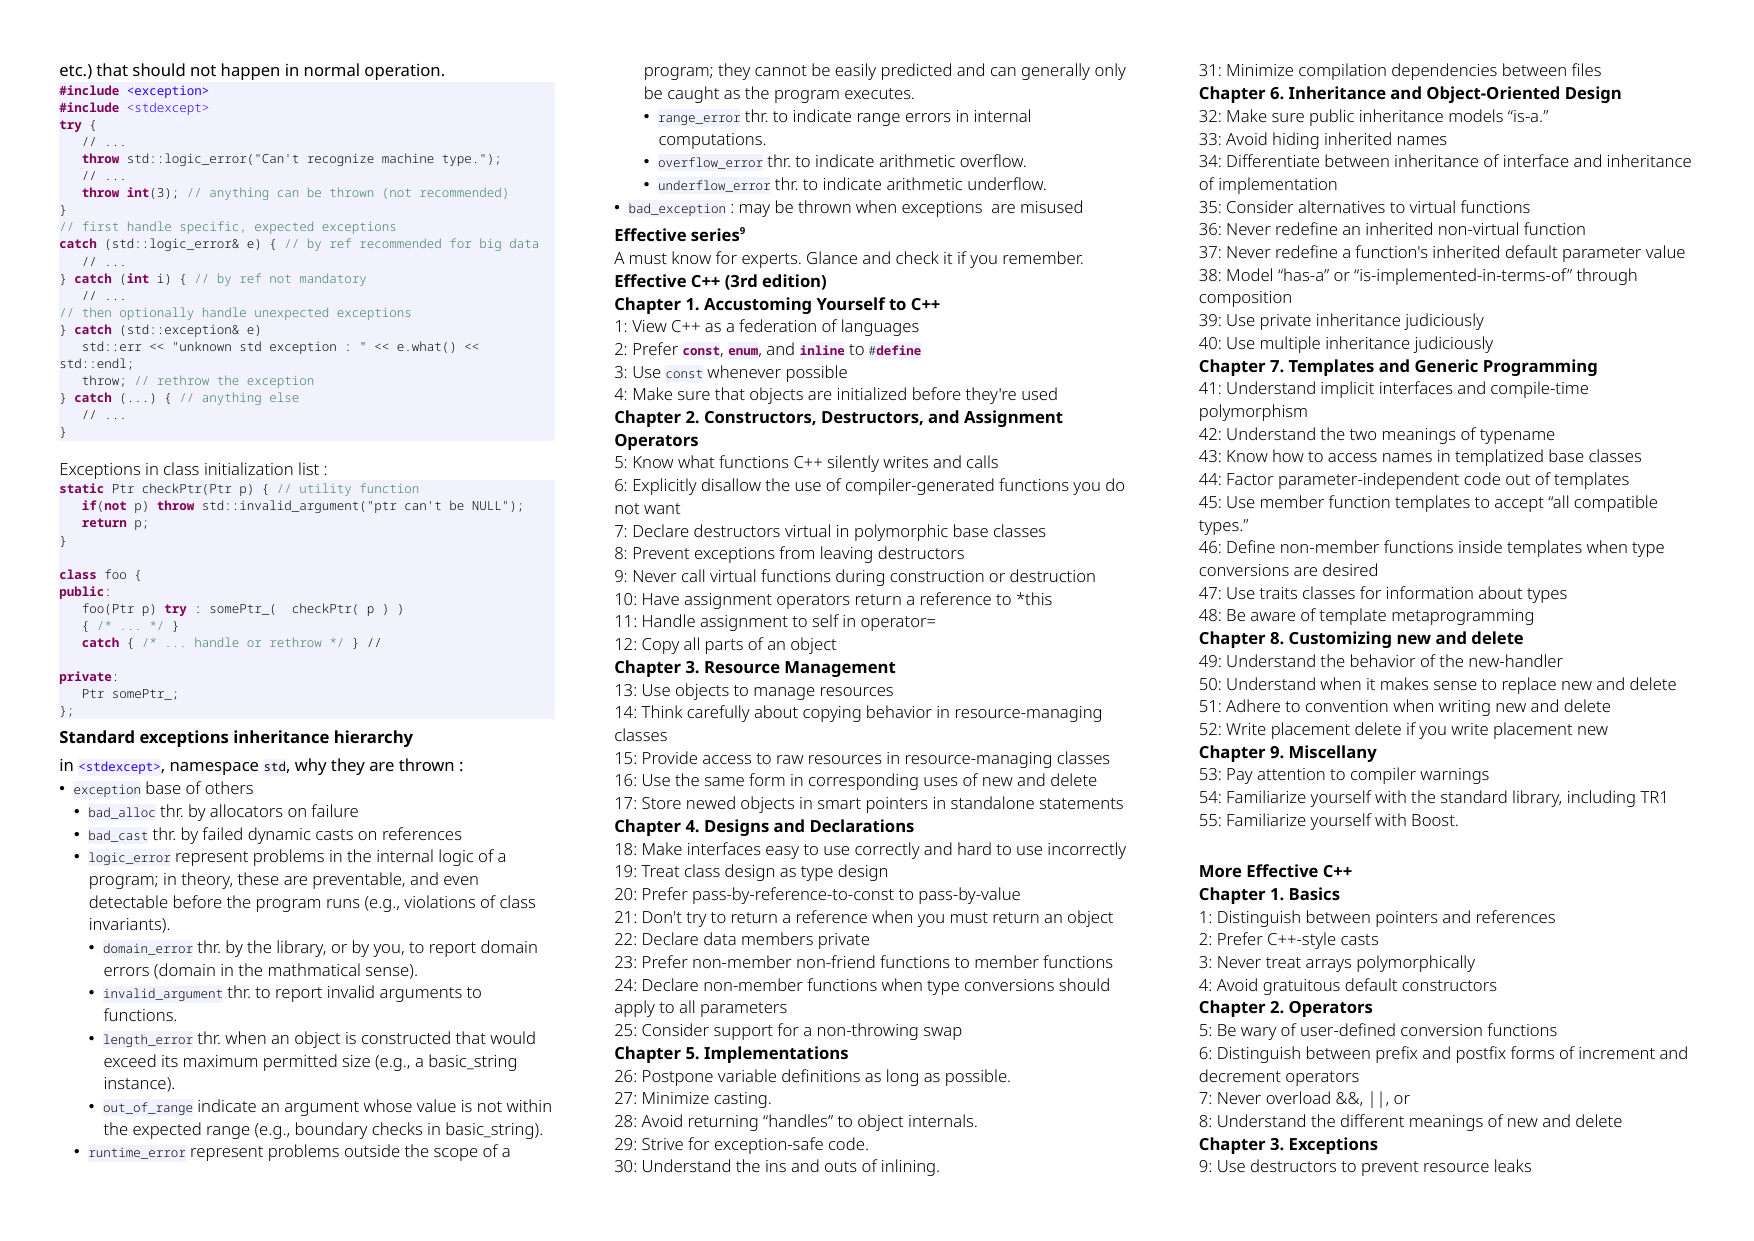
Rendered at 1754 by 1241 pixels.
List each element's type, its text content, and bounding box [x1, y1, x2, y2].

text #include <stdexcept> [209, 99, 555, 116]
text Chapter 4. Designs and Declarations [614, 814, 1140, 837]
text in <stdexcept>, namespace std, why they are thrown : [59, 754, 555, 777]
text Chapter 1. Basics [1199, 882, 1695, 905]
text 26: Postpone variable definitions as long as possible. [614, 1064, 1140, 1087]
text 23: Prefer non-member non-friend functions to member functions [614, 951, 1140, 973]
text 5: Know what functions C++ silently writes and calls [614, 451, 1140, 474]
list domain_error thr. by the library, or by you, to report domain errors (domain in the mathmatical sense). [88, 936, 555, 981]
text } [67, 201, 555, 218]
text // first handle specific, expected exceptions [59, 218, 555, 236]
text 16: Use the same form in corresponding uses of new and delete [614, 769, 1140, 792]
text Effective C++ (3rd edition) [614, 269, 1140, 292]
text etc.) that should not happen in normal operation. [59, 59, 555, 82]
text Chapter 6. Inheritance and Object-Oriented Design [1199, 82, 1695, 104]
text 48: Be aware of template metaprogramming [1199, 604, 1695, 627]
text Chapter 3. Resource Management [614, 655, 1140, 678]
list logic_error represent problems in the internal logic of a program; in theory, these are preventable, and even detectable before the program runs (e.g., violations of class invariants). [74, 845, 555, 936]
text // ... [127, 253, 555, 270]
list program; they cannot be easily predicted and can generally only be caught as the program executes. [629, 59, 1140, 104]
text 43: Know how to access names in templatized base classes [1199, 445, 1695, 468]
text throw; // rethrow the exception [314, 372, 555, 389]
text 30: Understand the ins and outs of inlining. [614, 1155, 1140, 1178]
text A must know for experts. Glance and check it if you remember. [614, 247, 1140, 269]
text 45: Use member function templates to accept “all compatible types.” [1199, 491, 1695, 536]
text } catch (...) { // anything else [299, 389, 555, 406]
text foo(Ptr p) try : somePtr_( checkPtr( p ) ) [404, 600, 555, 617]
text // then optionally handle unexpected exceptions [412, 304, 555, 321]
text 44: Factor parameter-independent code out of templates [1199, 468, 1695, 491]
text Chapter 7. Templates and Generic Programming [1199, 354, 1695, 377]
text 12: Copy all parts of an object [614, 633, 1140, 655]
text More Effective C++ [1199, 860, 1695, 882]
text 33: Avoid hiding inherited names [1199, 127, 1695, 150]
text { /* ... */ } [179, 617, 555, 634]
text Chapter 5. Implementations [614, 1041, 1140, 1064]
text 1: View C++ as a federation of languages [614, 315, 1140, 337]
text 42: Understand the two meanings of typename [1199, 422, 1695, 445]
list bad_alloc thr. by allocators on failure [74, 799, 555, 822]
text 22: Declare data members private [614, 928, 1140, 951]
text public: [112, 583, 555, 600]
text 6: Distinguish between prefix and postfix forms of increment and decrement operators [1199, 1041, 1695, 1087]
text // ... [127, 287, 555, 304]
text // ... [127, 133, 555, 150]
text 10: Have assignment operators return a reference to *this [614, 587, 1140, 610]
text Exceptions in class initialization list : [59, 458, 555, 480]
text 53: Pay attention to compiler warnings [1199, 763, 1695, 786]
text catch { /* ... handle or rethrow */ } // [389, 634, 555, 651]
text Chapter 2. Constructors, Destructors, and Assignment Operators [614, 406, 1140, 451]
text 51: Adhere to convention when writing new and delete [1199, 695, 1695, 718]
text 41: Understand implicit interfaces and compile-time polymorphism [1199, 377, 1695, 422]
text 27: Minimize casting. [614, 1087, 1140, 1109]
text 18: Make interfaces easy to use correctly and hard to use incorrectly [614, 837, 1140, 860]
text 21: Don't try to return a reference when you must return an object [614, 905, 1140, 928]
text Chapter 2. Operators [1199, 996, 1695, 1019]
text } [67, 532, 555, 549]
text 15: Provide access to raw resources in resource-managing classes [614, 746, 1140, 769]
text 8: Understand the different meanings of new and delete [1199, 1109, 1695, 1132]
text 37: Never redefine a function's inherited default parameter value [1199, 241, 1695, 263]
text 2: Prefer const, enum, and inline to #define [614, 337, 1140, 360]
text Chapter 9. Miscellany [1199, 740, 1695, 763]
text 39: Use private inheritance judiciously [1199, 309, 1695, 332]
text return p; [59, 514, 555, 532]
text 3: Use const whenever possible [614, 360, 1140, 383]
text 1: Distinguish between pointers and references [1199, 905, 1695, 928]
text 3: Never treat arrays polymorphically [1199, 951, 1695, 973]
list overflow_error thr. to indicate arithmetic overflow. [643, 150, 1140, 173]
text 9: Never call virtual functions during construction or destruction [614, 564, 1140, 587]
text static Ptr checkPtr(Ptr p) { // utility function [419, 480, 555, 497]
list runtime_error represent problems outside the scope of a [74, 1140, 555, 1163]
list out_of_range indicate an argument whose value is not within the expected range (e.g., boundary checks in basic_string). [88, 1095, 555, 1140]
text 4: Make sure that objects are initialized before they're used [614, 383, 1140, 406]
text // ... [127, 406, 555, 423]
text 28: Avoid returning “handles” to object internals. [614, 1109, 1140, 1132]
text 19: Treat class design as type design [614, 860, 1140, 882]
text 6: Explicitly disallow the use of compiler-generated functions you do not want [614, 474, 1140, 519]
text 40: Use multiple inheritance judiciously [1199, 332, 1695, 354]
text 7: Never overload &&, ||, or [1199, 1087, 1695, 1109]
text 31: Minimize compilation dependencies between files [1199, 59, 1695, 82]
text } catch (std::exception& e) [262, 321, 555, 338]
text try { [97, 116, 555, 133]
text 13: Use objects to manage resources [614, 678, 1140, 701]
text 49: Understand the behavior of the new-handler [1199, 649, 1695, 672]
text 38: Model “has-a” or “is-implemented-in-terms-of” through composition [1199, 263, 1695, 309]
list invalid_argument thr. to report invalid arguments to functions. [88, 981, 555, 1027]
list exception base of others [59, 777, 555, 799]
text Chapter 1. Accustoming Yourself to C++ [614, 292, 1140, 315]
list range_error thr. to indicate range errors in internal computations. [643, 104, 1140, 150]
text 20: Prefer pass-by-reference-to-const to pass-by-value [614, 882, 1140, 905]
list length_error thr. when an object is constructed that would exceed its maximum permitted size (e.g., a basic_string instance). [88, 1027, 555, 1095]
text 55: Familiarize yourself with Boost. [1199, 808, 1695, 831]
text std::err << "unknown std exception : " << e.what() << std::endl; [134, 338, 555, 372]
text Chapter 8. Customizing new and delete [1199, 627, 1695, 649]
text 46: Define non-member functions inside templates when type conversions are desired [1199, 536, 1695, 581]
text 2: Prefer C++-style casts [1199, 928, 1695, 951]
list bad_cast thr. by failed dynamic casts on references [74, 822, 555, 845]
text }; [59, 702, 555, 719]
list bad_exception : may be thrown when exceptions are misused [614, 195, 1140, 218]
text 25: Consider support for a non-throwing swap [614, 1019, 1140, 1041]
text 54: Familiarize yourself with the standard library, including TR1 [1199, 786, 1695, 808]
text private: [119, 668, 555, 685]
text 24: Declare non-member functions when type conversions should apply to all parameters [614, 973, 1140, 1019]
text 17: Store newed objects in smart pointers in standalone statements [614, 792, 1140, 814]
text 9: Use destructors to prevent resource leaks [1199, 1155, 1695, 1178]
text 11: Handle assignment to self in operator= [614, 610, 1140, 633]
text 8: Prevent exceptions from leaving destructors [614, 542, 1140, 564]
text class foo { [142, 566, 555, 583]
text 47: Use traits classes for information about types [1199, 581, 1695, 604]
text 52: Write placement delete if you write placement new [1199, 718, 1695, 740]
text 34: Differentiate between inheritance of interface and inheritance of implementation [1199, 150, 1695, 195]
list underflow_error thr. to indicate arithmetic underflow. [643, 173, 1140, 195]
text #include <exception> [209, 82, 555, 99]
text 5: Be wary of user-defined conversion functions [1199, 1019, 1695, 1041]
text Standard exceptions inheritance hierarchy [59, 725, 555, 748]
text } catch (int i) { // by ref not mandatory [367, 270, 555, 287]
text if(not p) throw std::invalid_argument("ptr can't be NULL"); [59, 497, 555, 514]
text 7: Declare destructors virtual in polymorphic base classes [614, 519, 1140, 542]
text // ... [127, 167, 555, 184]
text Chapter 3. Exceptions [1199, 1132, 1695, 1155]
text 4: Avoid gratuitous default constructors [1199, 973, 1695, 996]
text 14: Think carefully about copying behavior in resource-managing classes [614, 701, 1140, 746]
text 32: Make sure public inheritance models “is-a.” [1199, 104, 1695, 127]
text } [59, 423, 555, 441]
text 29: Strive for exception-safe code. [614, 1132, 1140, 1155]
text 50: Understand when it makes sense to replace new and delete [1199, 672, 1695, 695]
text 35: Consider alternatives to virtual functions [1199, 195, 1695, 218]
text Effective series [614, 224, 1140, 247]
text 36: Never redefine an inherited non-virtual function [1199, 218, 1695, 241]
text Ptr somePtr_; [179, 685, 555, 702]
